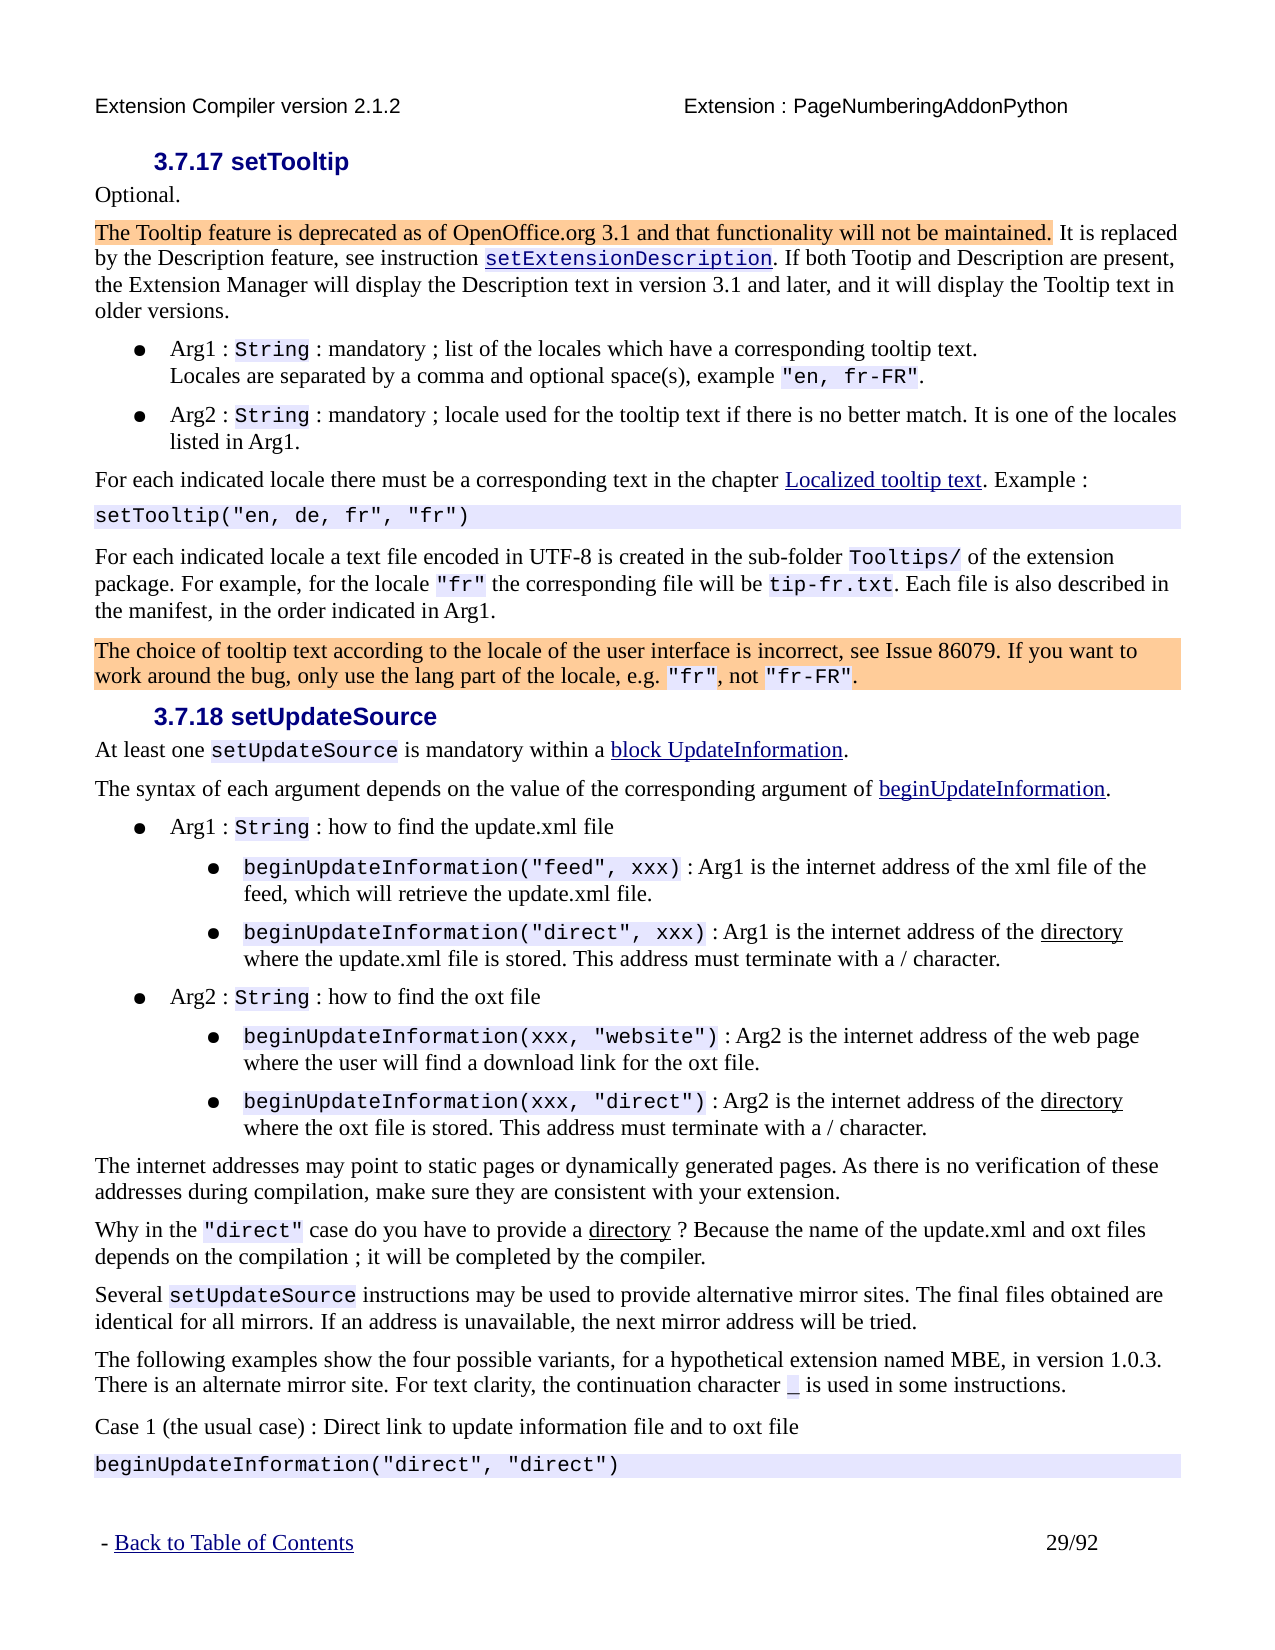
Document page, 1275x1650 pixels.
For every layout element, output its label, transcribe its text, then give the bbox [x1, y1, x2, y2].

subtitle setTooltip [153, 147, 1181, 176]
text setTooltip("en, de, fr", "fr") [94, 505, 1181, 529]
text Optional. [94, 181, 1181, 207]
list Arg2 : String : mandatory ; locale used for the tooltip text if there is no better match. It is one of the locales listed in Arg1. [132, 402, 1181, 454]
text The choice of tooltip text according to the locale of the user interface is incorrect, see Issue 86079. If you want to work around the bug, only use the lang part of the locale, e.g. "fr", not "fr-FR". [94, 638, 1181, 690]
list Arg1 : String : how to find the update.xml file [132, 814, 1181, 841]
text The syntax of each argument depends on the value of the corresponding argument of beginUpdateInformation. [94, 776, 1181, 802]
text beginUpdateInformation("direct", "direct") [94, 1454, 1181, 1478]
text Why in the "direct" case do you have to provide a directory ? Because the name of the update.xml and oxt files depends on the compilation ; it will be completed by the compiler. [94, 1217, 1181, 1269]
list beginUpdateInformation("direct", xxx) : Arg1 is the internet address of the directory where the update.xml file is stored. This address must terminate with a / character. [206, 918, 1181, 971]
text Case 1 (the usual case) : Direct link to update information file and to oxt file [94, 1414, 1181, 1439]
list beginUpdateInformation(xxx, "website") : Arg2 is the internet address of the web page where the user will find a download link for the oxt file. [206, 1023, 1181, 1076]
list Arg1 : String : mandatory ; list of the locales which have a corresponding tooltip text. Locales are separated by a comma and optional space(s), example "en, fr-FR". [132, 336, 1181, 389]
text For each indicated locale there must be a corresponding text in the chapter Localized tooltip text. Example : [94, 467, 1181, 492]
list Arg2 : String : how to find the oxt file [132, 983, 1181, 1011]
list beginUpdateInformation(xxx, "direct") : Arg2 is the internet address of the directory where the oxt file is stored. This address must terminate with a / character. [206, 1088, 1181, 1141]
text Several setUpdateSource instructions may be used to provide alternative mirror sites. The final files obtained are identical for all mirrors. If an address is unavailable, the next mirror address will be tried. [94, 1282, 1181, 1334]
subtitle setUpdateSource [153, 703, 1181, 731]
list beginUpdateInformation("feed", xxx) : Arg1 is the internet address of the xml file of the feed, which will retrieve the update.xml file. [206, 853, 1181, 906]
text For each indicated locale a text file encoded in UTF-8 is created in the sub-folder Tooltips/ of the extension package. For example, for the locale "fr" the corresponding file will be tip-fr.txt. Each file is also described in the manifest, in the order indicated in Arg1. [94, 543, 1181, 623]
text At least one setUpdateSource is mandatory within a block UpdateInformation. [94, 737, 1181, 763]
text The internet addresses may point to static pages or dynamically generated pages. As there is no verification of these addresses during compilation, make sure they are consistent with your extension. [94, 1153, 1181, 1204]
text The Tooltip feature is deprecated as of OpenOffice.org 3.1 and that functionality will not be maintained. It is replaced by the Description feature, see instruction setExtensionDescription. If both Tootip and Description are present, the Extension Manager will display the Description text in version 3.1 and later, and it will display the Tooltip text in older versions. [94, 219, 1181, 323]
text The following examples show the four possible variants, for a hypothetical extension named MBE, in version 1.0.3. There is an alternate mirror site. For text clarity, the continuation character _ is used in some instructions. [94, 1347, 1181, 1399]
